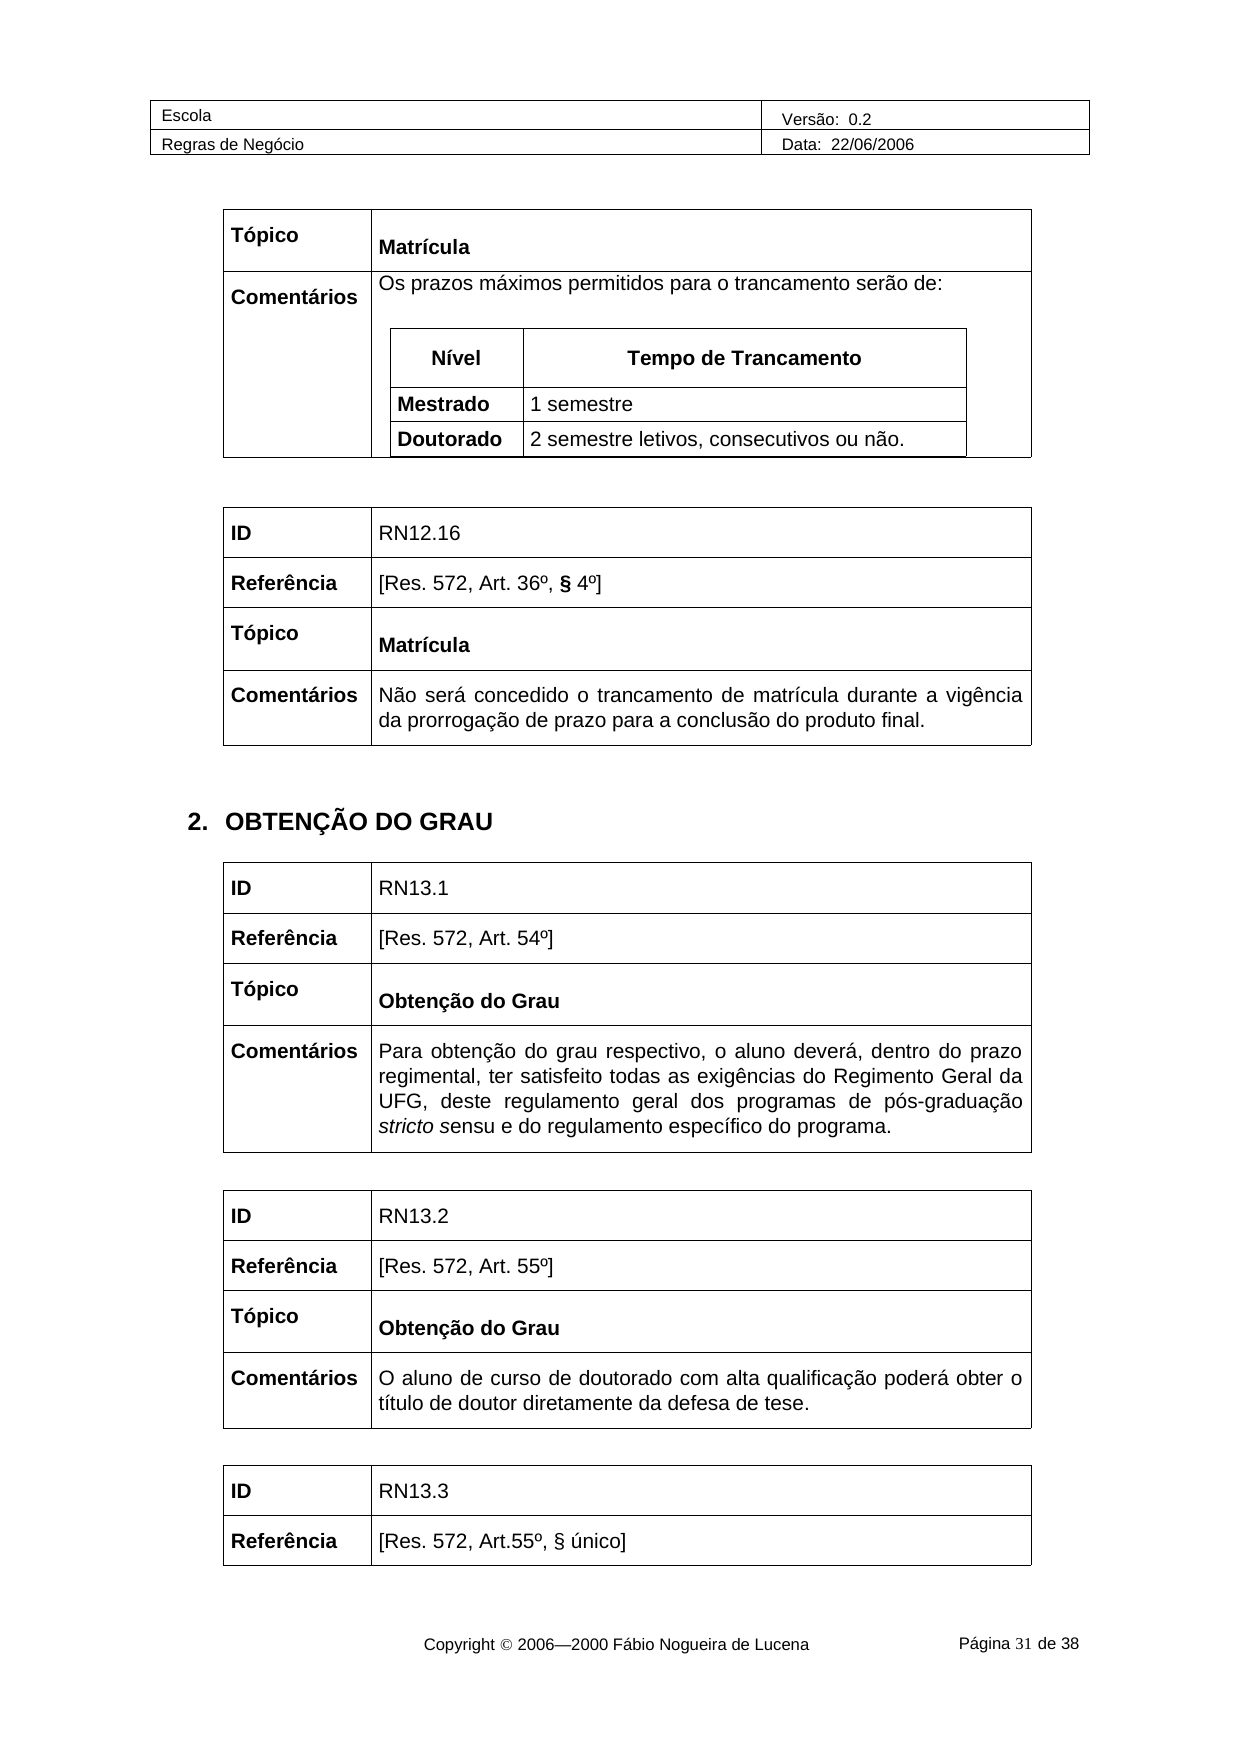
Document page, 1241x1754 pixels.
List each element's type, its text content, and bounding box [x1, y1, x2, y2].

table_cell [Res. 572, Art. 36º, § 4º] [372, 558, 1031, 607]
table_cell Referência [224, 1241, 371, 1290]
table_cell Matrícula [372, 608, 1031, 669]
table_cell Referência [224, 1516, 371, 1565]
table_cell Comentários [224, 671, 371, 745]
table_cell Tópico [224, 964, 371, 1025]
table_cell Referência [224, 914, 371, 963]
table_header RN12.16 [372, 508, 1031, 557]
table_header ID [224, 508, 371, 557]
table_header RN13.2 [372, 1191, 1031, 1240]
table_cell Comentários [224, 1026, 371, 1152]
table_header ID [224, 863, 371, 912]
table_header ID [224, 1191, 371, 1240]
table_cell Tópico [224, 1291, 371, 1352]
table_cell Tópico [224, 608, 371, 669]
table_cell Mestrado [391, 388, 523, 421]
table_cell Tópico [224, 210, 371, 271]
table_header Nível [391, 329, 523, 387]
table_cell [Res. 572, Art. 54º] [372, 914, 1031, 963]
table_cell Obtenção do Grau [372, 1291, 1031, 1352]
table_header RN13.1 [372, 863, 1031, 912]
table_cell [Res. 572, Art.55º, § único] [372, 1516, 1031, 1565]
table_cell Comentários [224, 272, 371, 457]
table_cell [Res. 572, Art. 55º] [372, 1241, 1031, 1290]
table_cell O aluno de curso de doutorado com alta qualificação poderá obter o título de doutor diretamente da defesa de tese. [372, 1353, 1031, 1427]
table_cell Não será concedido o trancamento de matrícula durante a vigência da prorrogação de prazo para a conclusão do produto final. [372, 671, 1031, 745]
table_cell Os prazos máximos permitidos para o trancamento serão de: [372, 272, 1031, 457]
table_header Tempo de Trancamento [524, 329, 966, 387]
table_cell Obtenção do Grau [372, 964, 1031, 1025]
table_cell 1 semestre [524, 388, 966, 421]
table_header ID [224, 1466, 371, 1515]
table_cell Referência [224, 558, 371, 607]
table_cell Matrícula [372, 210, 1031, 271]
table_cell Doutorado [391, 422, 523, 456]
table_cell Para obtenção do grau respectivo, o aluno deverá, dentro do prazo regimental, ter satisfeito todas as exigências do Regimento Geral da UFG, deste regulamento geral dos programas de pós-graduação stricto sensu e do regulamento específico do programa. [372, 1026, 1031, 1152]
table_header RN13.3 [372, 1466, 1031, 1515]
table_cell Comentários [224, 1353, 371, 1427]
subtitle OBTENÇÃO DO GRAU [187, 808, 1090, 836]
table_cell 2 semestre letivos, consecutivos ou não. [524, 422, 966, 456]
